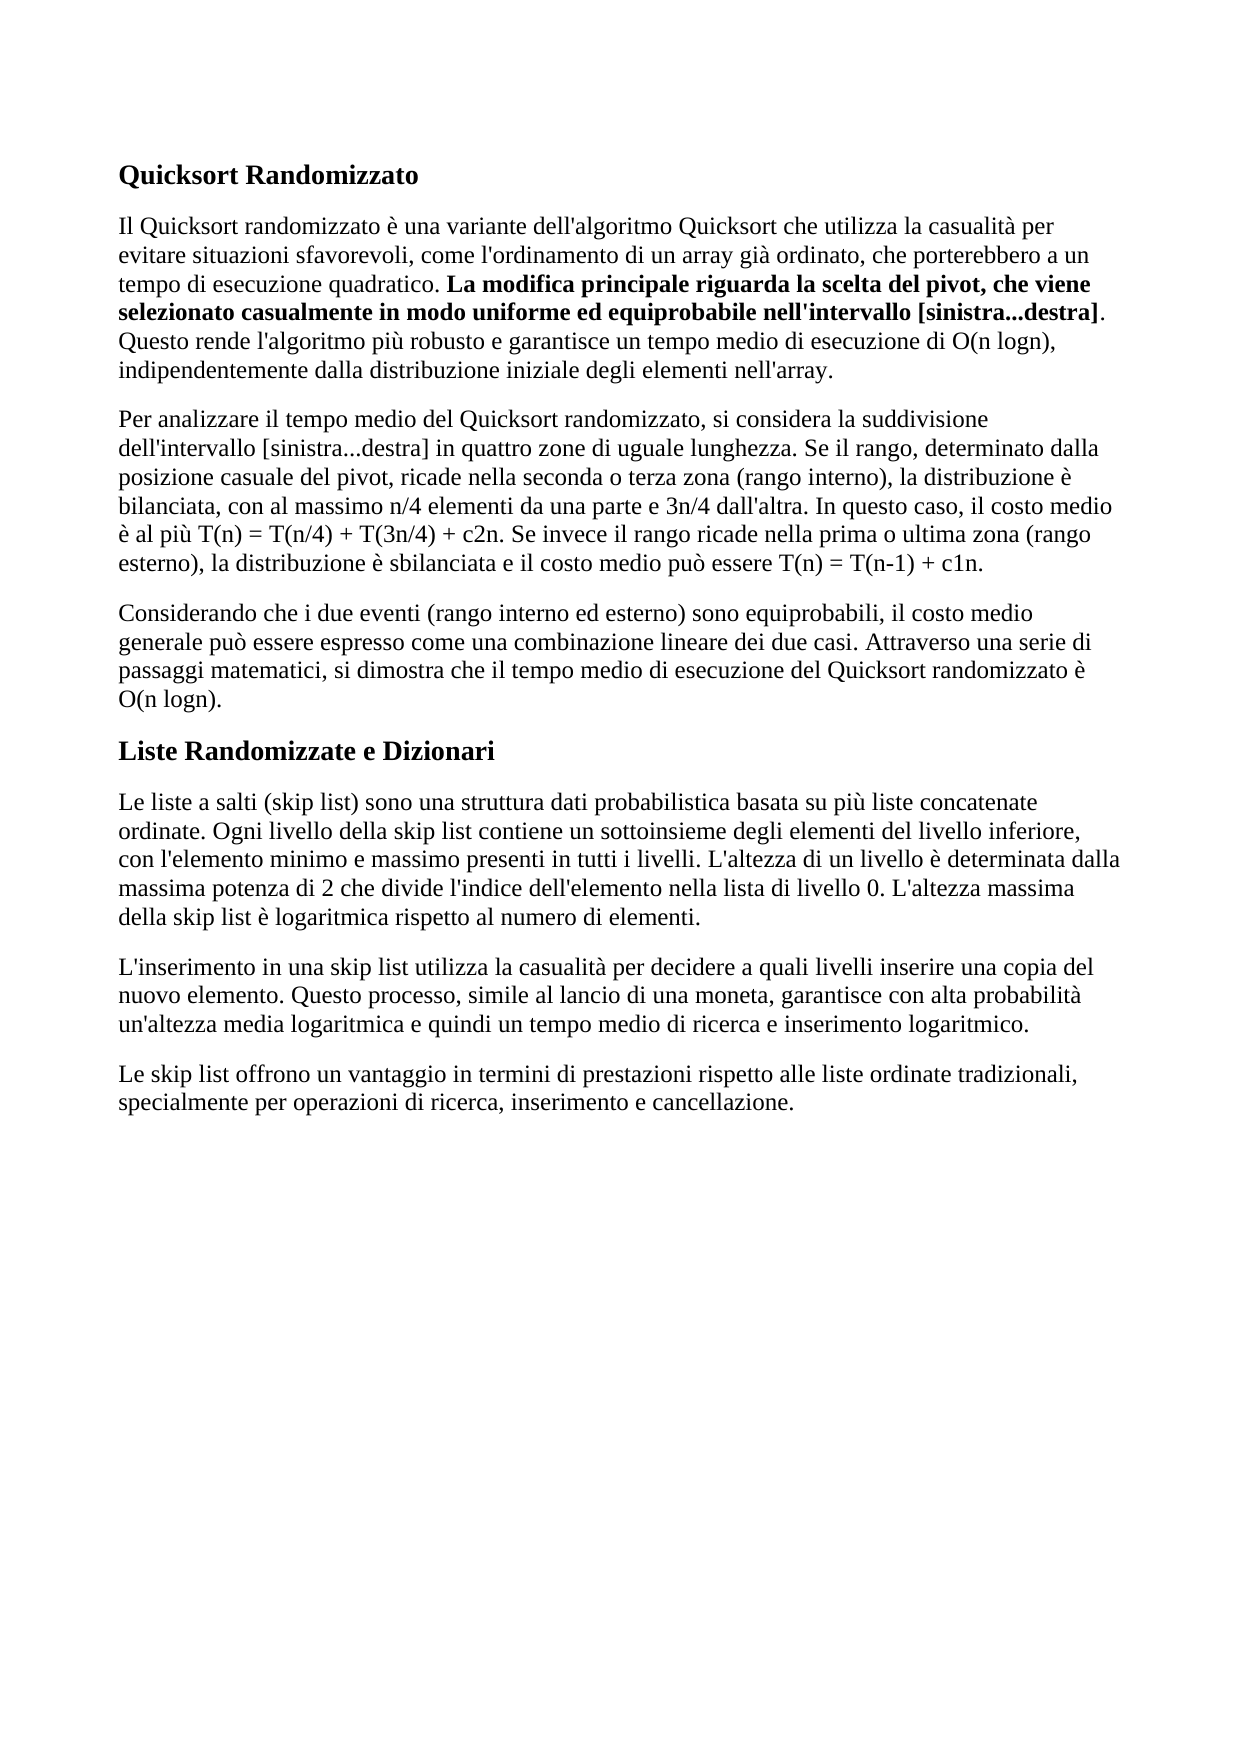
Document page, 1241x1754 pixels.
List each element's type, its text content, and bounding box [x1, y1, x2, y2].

text Le liste a salti (skip list) sono una struttura dati probabilistica basata su più liste concatenate ordinate. Ogni livello della skip list contiene un sottoinsieme degli elementi del livello inferiore, con l'elemento minimo e massimo presenti in tutti i livelli. L'altezza di un livello è determinata dalla massima potenza di 2 che divide l'indice dell'elemento nella lista di livello 0. L'altezza massima della skip list è logaritmica rispetto al numero di elementi. [118, 787, 1122, 931]
text Considerando che i due eventi (rango interno ed esterno) sono equiprobabili, il costo medio generale può essere espresso come una combinazione lineare dei due casi. Attraverso una serie di passaggi matematici, si dimostra che il tempo medio di esecuzione del Quicksort randomizzato è O(n logn). [118, 598, 1122, 713]
subtitle Liste Randomizzate e Dizionari [118, 734, 1122, 766]
text L'inserimento in una skip list utilizza la casualità per decidere a quali livelli inserire una copia del nuovo elemento. Questo processo, simile al lancio di una moneta, garantisce con alta probabilità un'altezza media logaritmica e quindi un tempo medio di ricerca e inserimento logaritmico. [118, 952, 1122, 1038]
text Il Quicksort randomizzato è una variante dell'algoritmo Quicksort che utilizza la casualità per evitare situazioni sfavorevoli, come l'ordinamento di un array già ordinato, che porterebbero a un tempo di esecuzione quadratico. La modifica principale riguarda la scelta del pivot, che viene selezionato casualmente in modo uniforme ed equiprobabile nell'intervallo [sinistra...destra]. Questo rende l'algoritmo più robusto e garantisce un tempo medio di esecuzione di O(n logn), indipendentemente dalla distribuzione iniziale degli elementi nell'array. [118, 211, 1122, 384]
subtitle Quicksort Randomizzato [118, 158, 1122, 190]
text Le skip list offrono un vantaggio in termini di prestazioni rispetto alle liste ordinate tradizionali, specialmente per operazioni di ricerca, inserimento e cancellazione. [118, 1059, 1122, 1116]
text Per analizzare il tempo medio del Quicksort randomizzato, si considera la suddivisione dell'intervallo [sinistra...destra] in quattro zone di uguale lunghezza. Se il rango, determinato dalla posizione casuale del pivot, ricade nella seconda o terza zona (rango interno), la distribuzione è bilanciata, con al massimo n/4 elementi da una parte e 3n/4 dall'altra. In questo caso, il costo medio è al più T(n) = T(n/4) + T(3n/4) + c2n. Se invece il rango ricade nella prima o ultima zona (rango esterno), la distribuzione è sbilanciata e il costo medio può essere T(n) = T(n-1) + c1n. [118, 404, 1122, 577]
